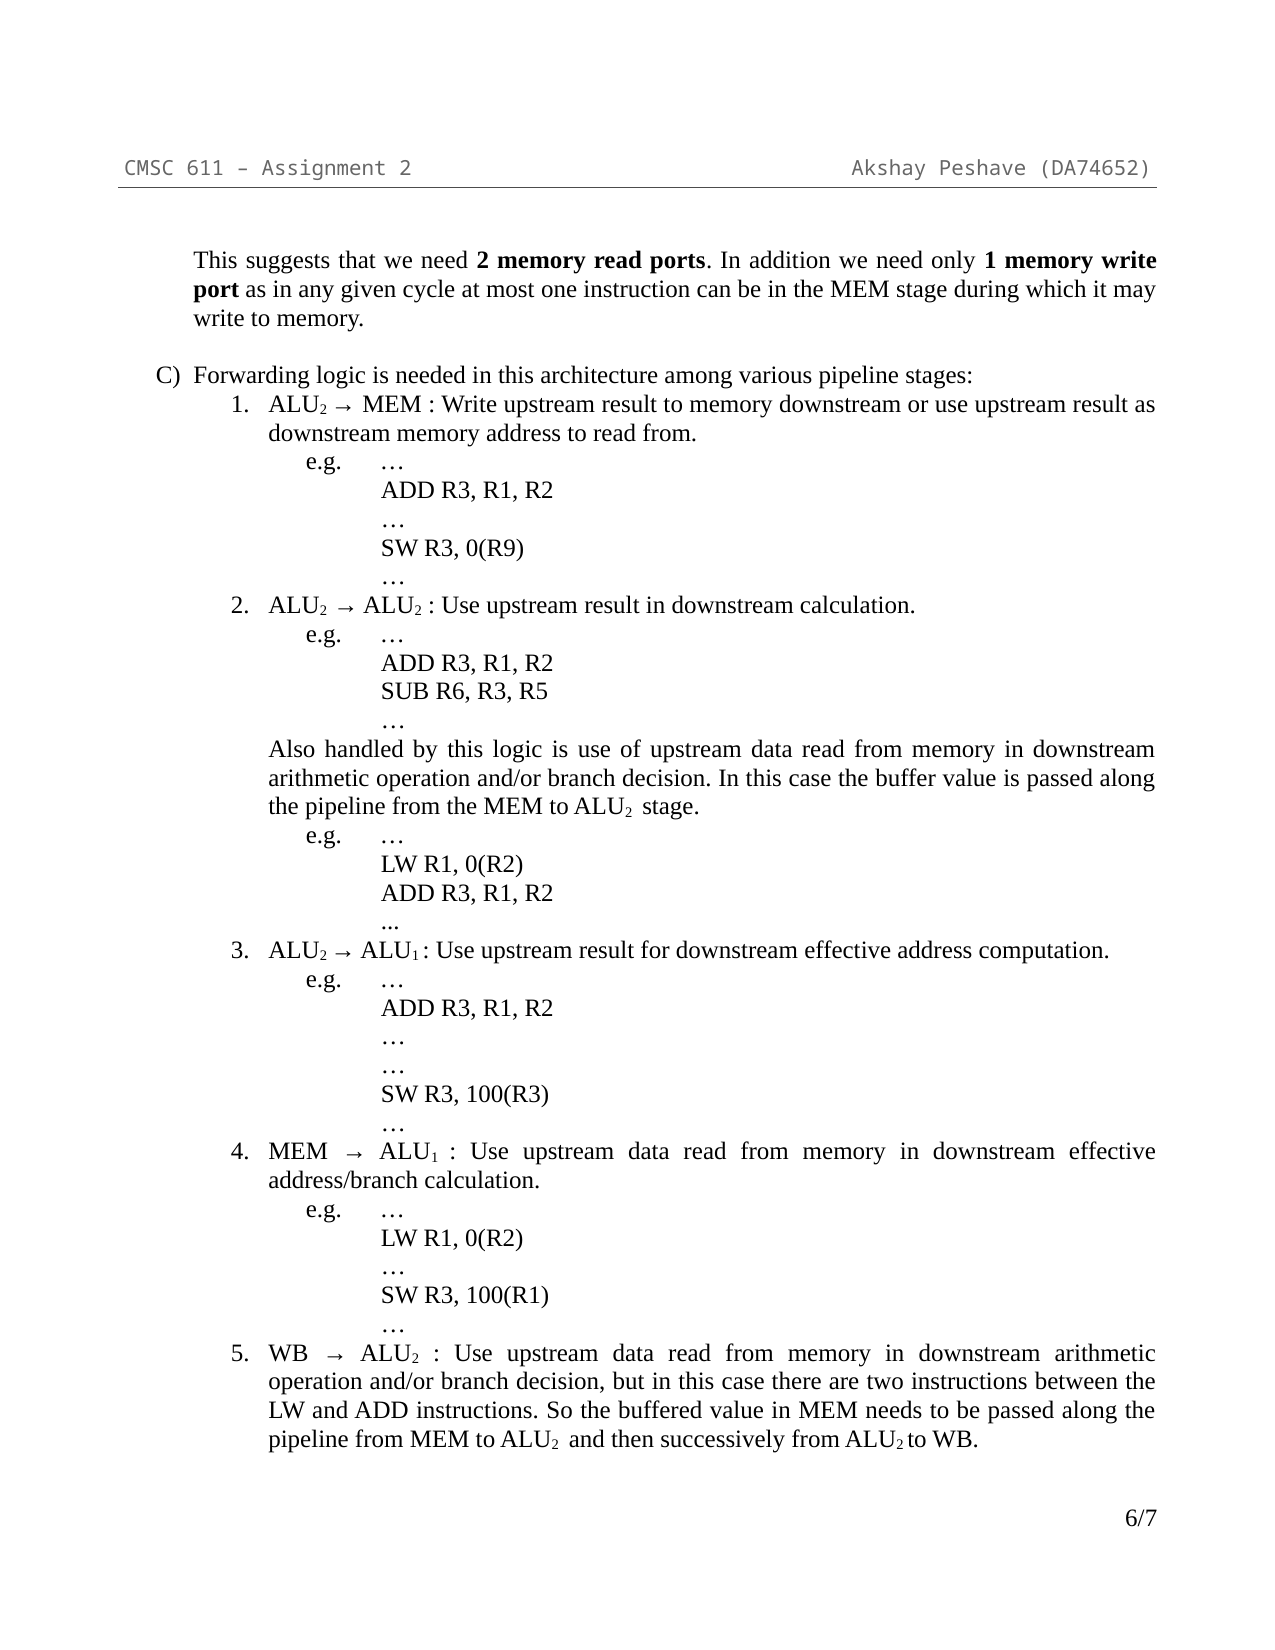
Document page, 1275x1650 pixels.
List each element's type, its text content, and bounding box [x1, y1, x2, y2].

list e.g. … [268, 619, 1157, 648]
list LW R1, 0(R2) [343, 1223, 1157, 1251]
list … [343, 705, 1157, 734]
list ALU2 → MEM : Write upstream result to memory downstream or use upstream result as downstream memory address to read from. [231, 389, 1157, 446]
list MEM → ALU1 : Use upstream data read from memory in downstream effective address/branch calculation. [231, 1136, 1157, 1194]
list Also handled by this logic is use of upstream data read from memory in downstream arithmetic operation and/or branch decision. In this case the buffer value is passed along the pipeline from the MEM to ALU2 stage. [231, 734, 1157, 820]
list … [343, 1108, 1157, 1136]
list WB → ALU2 : Use upstream data read from memory in downstream arithmetic operation and/or branch decision, but in this case there are two instructions between the LW and ADD instructions. So the buffered value in MEM needs to be passed along the pipeline from MEM to ALU2 and then successively from ALU2 to WB. [231, 1338, 1157, 1453]
list ADD R3, R1, R2 [343, 475, 1157, 504]
list e.g. … [268, 820, 1157, 849]
list ADD R3, R1, R2 [343, 648, 1157, 676]
list … [343, 1251, 1157, 1280]
list This suggests that we need 2 memory read ports. In addition we need only 1 memory write port as in any given cycle at most one instruction can be in the MEM stage during which it may write to memory. [156, 245, 1157, 331]
list … [343, 1309, 1157, 1338]
list SUB R6, R3, R5 [343, 676, 1157, 705]
list e.g. … [268, 1194, 1157, 1223]
list ADD R3, R1, R2 [343, 878, 1157, 906]
list ALU2 → ALU2 : Use upstream result in downstream calculation. [231, 590, 1157, 619]
list … [343, 504, 1157, 533]
list SW R3, 0(R9) [343, 533, 1157, 561]
list ... [343, 906, 1157, 935]
list … [343, 561, 1157, 590]
list ALU2 → ALU1 : Use upstream result for downstream effective address computation. [231, 935, 1157, 964]
list SW R3, 100(R1) [343, 1280, 1157, 1309]
list SW R3, 100(R3) [343, 1079, 1157, 1108]
list … [343, 1050, 1157, 1079]
list e.g. … [268, 964, 1157, 993]
list … [343, 1021, 1157, 1050]
list e.g. … [268, 446, 1157, 475]
list ADD R3, R1, R2 [343, 993, 1157, 1021]
list Forwarding logic is needed in this architecture among various pipeline stages: [156, 360, 1157, 389]
list LW R1, 0(R2) [343, 849, 1157, 878]
